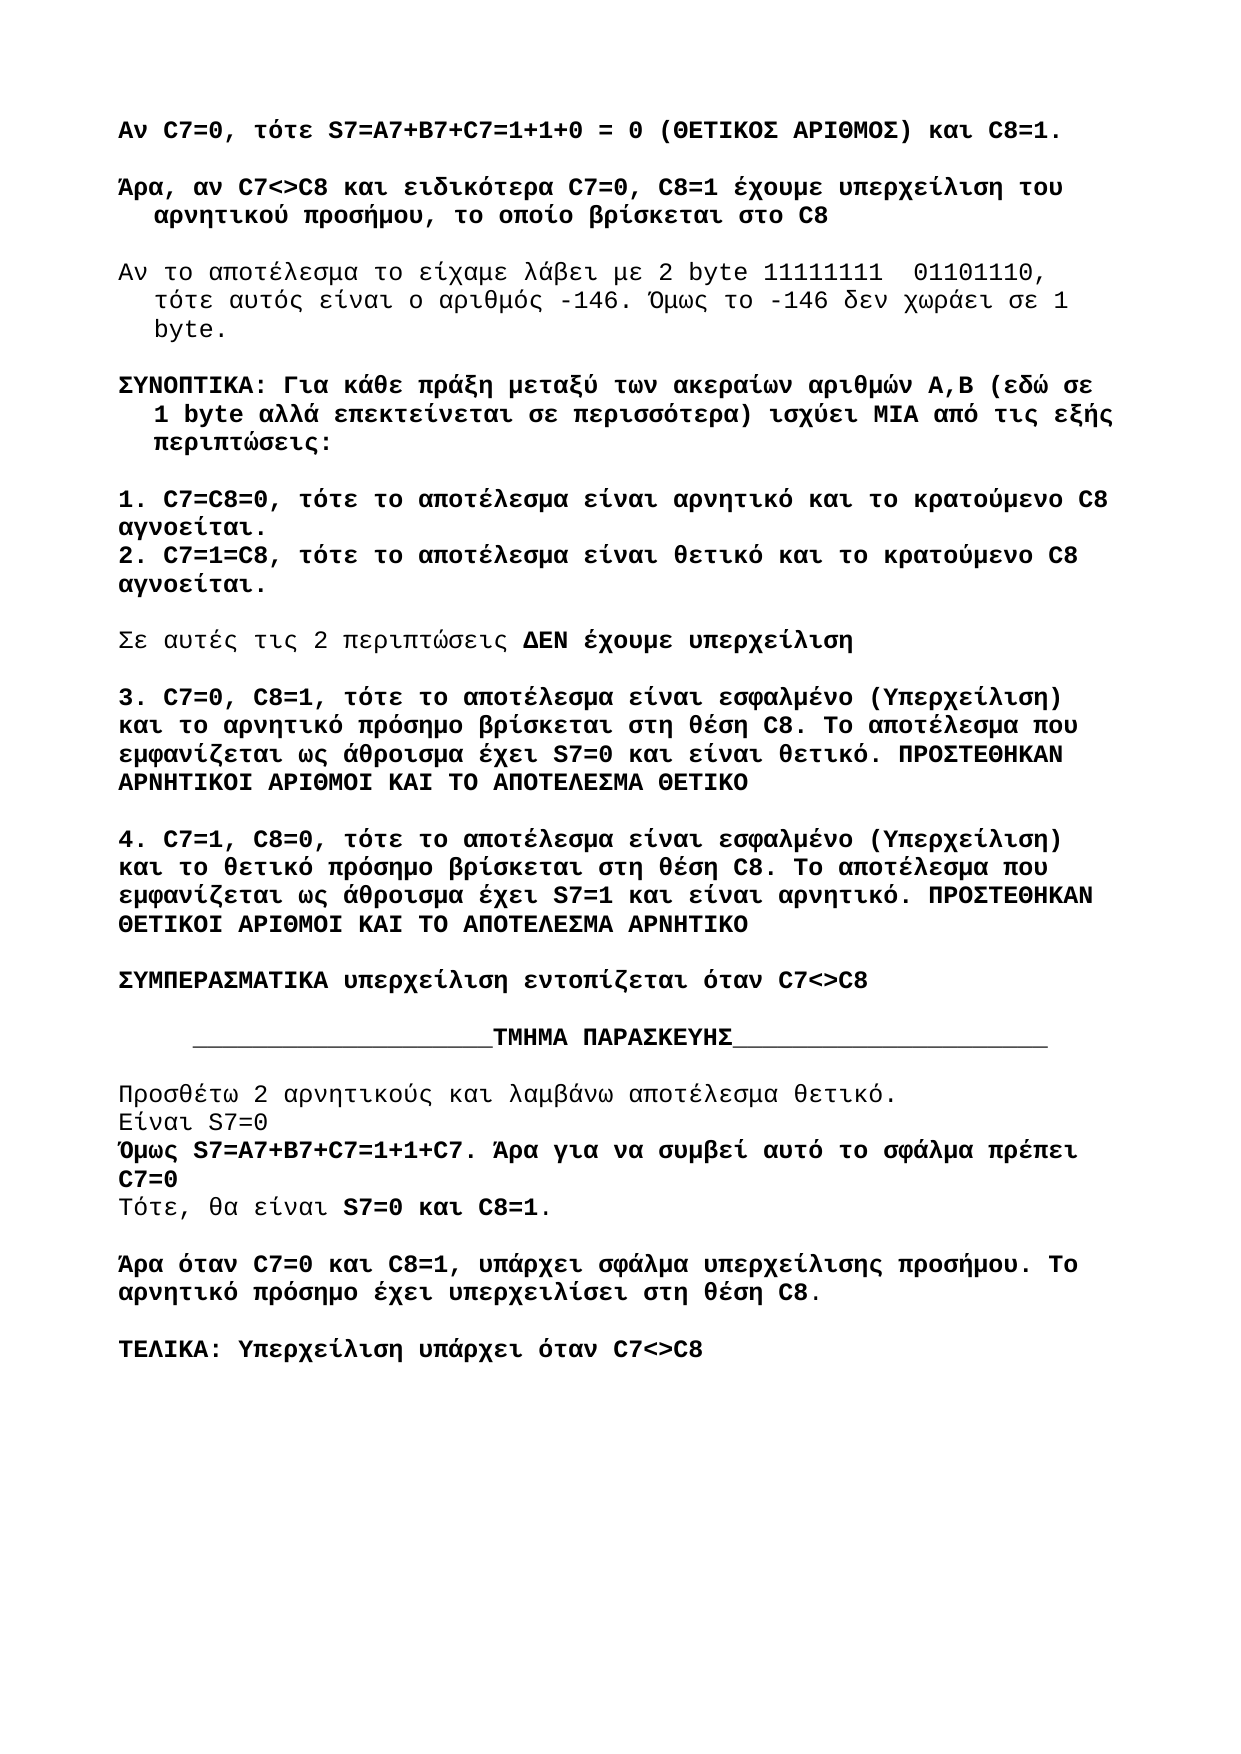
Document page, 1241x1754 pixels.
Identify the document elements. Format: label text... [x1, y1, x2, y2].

text Αν C7=0, τότε S7=A7+B7+C7=1+1+0 = 0 (ΘΕΤΙΚΟΣ ΑΡΙΘΜΟΣ) και C8=1. [118, 118, 1122, 146]
text ΣΥΝΟΠΤΙΚΑ: Για κάθε πράξη μεταξύ των ακεραίων αριθμών Α,Β (εδώ σε 1 byte αλλά επεκτείνεται σε περισσότερα) ισχύει ΜΙΑ από τις εξής περιπτώσεις: [118, 373, 1122, 458]
text 4. C7=1, C8=0, τότε το αποτέλεσμα είναι εσφαλμένο (Υπερχείλιση) και το θετικό πρόσημο βρίσκεται στη θέση C8. Το αποτέλεσμα που εμφανίζεται ως άθροισμα έχει S7=1 και είναι αρνητικό. ΠΡΟΣΤΕΘΗΚΑΝ ΘΕΤΙΚΟΙ ΑΡΙΘΜΟΙ ΚΑΙ ΤΟ ΑΠΟΤΕΛΕΣΜΑ ΑΡΝΗΤΙΚΟ [118, 826, 1122, 940]
text 3. C7=0, C8=1, τότε το αποτέλεσμα είναι εσφαλμένο (Υπερχείλιση) και το αρνητικό πρόσημο βρίσκεται στη θέση C8. Το αποτέλεσμα που εμφανίζεται ως άθροισμα έχει S7=0 και είναι θετικό. ΠΡΟΣΤΕΘΗΚΑΝ ΑΡΝΗΤΙΚΟΙ ΑΡΙΘΜΟΙ ΚΑΙ ΤΟ ΑΠΟΤΕΛΕΣΜΑ ΘΕΤΙΚΟ [118, 685, 1122, 798]
text Αν το αποτέλεσμα το είχαμε λάβει με 2 byte 11111111 01101110, τότε αυτός είναι ο αριθμός -146. Όμως το -146 δεν χωράει σε 1 byte. [118, 260, 1122, 345]
text ____________________ΤΜΗΜΑ ΠΑΡΑΣΚΕΥΗΣ_____________________ [118, 1025, 1122, 1053]
text Άρα, αν C7<>C8 και ειδικότερα C7=0, C8=1 έχουμε υπερχείλιση του αρνητικού προσήμου, το οποίο βρίσκεται στο C8 [118, 175, 1122, 231]
text Προσθέτω 2 αρνητικούς και λαμβάνω αποτέλεσμα θετικό. [118, 1081, 1122, 1110]
text ΣΥΜΠΕΡΑΣΜΑΤΙΚΑ υπερχείλιση εντοπίζεται όταν C7<>C8 [118, 968, 1122, 996]
text Είναι S7=0 [118, 1110, 1122, 1138]
text Όμως S7=A7+B7+C7=1+1+C7. Άρα για να συμβεί αυτό το σφάλμα πρέπει C7=0 [118, 1138, 1122, 1195]
text ΤΕΛΙΚΑ: Υπερχείλιση υπάρχει όταν C7<>C8 [118, 1336, 1122, 1365]
text 2. C7=1=C8, τότε το αποτέλεσμα είναι θετικό και το κρατούμενο C8 αγνοείται. [118, 543, 1122, 600]
text Άρα όταν C7=0 και C8=1, υπάρχει σφάλμα υπερχείλισης προσήμου. Το αρνητικό πρόσημο έχει υπερχειλίσει στη θέση C8. [118, 1251, 1122, 1308]
text Τότε, θα είναι S7=0 και C8=1. [118, 1195, 1122, 1223]
text 1. C7=C8=0, τότε το αποτέλεσμα είναι αρνητικό και το κρατούμενο C8 αγνοείται. [118, 486, 1122, 543]
text Σε αυτές τις 2 περιπτώσεις ΔΕΝ έχουμε υπερχείλιση [118, 628, 1122, 656]
